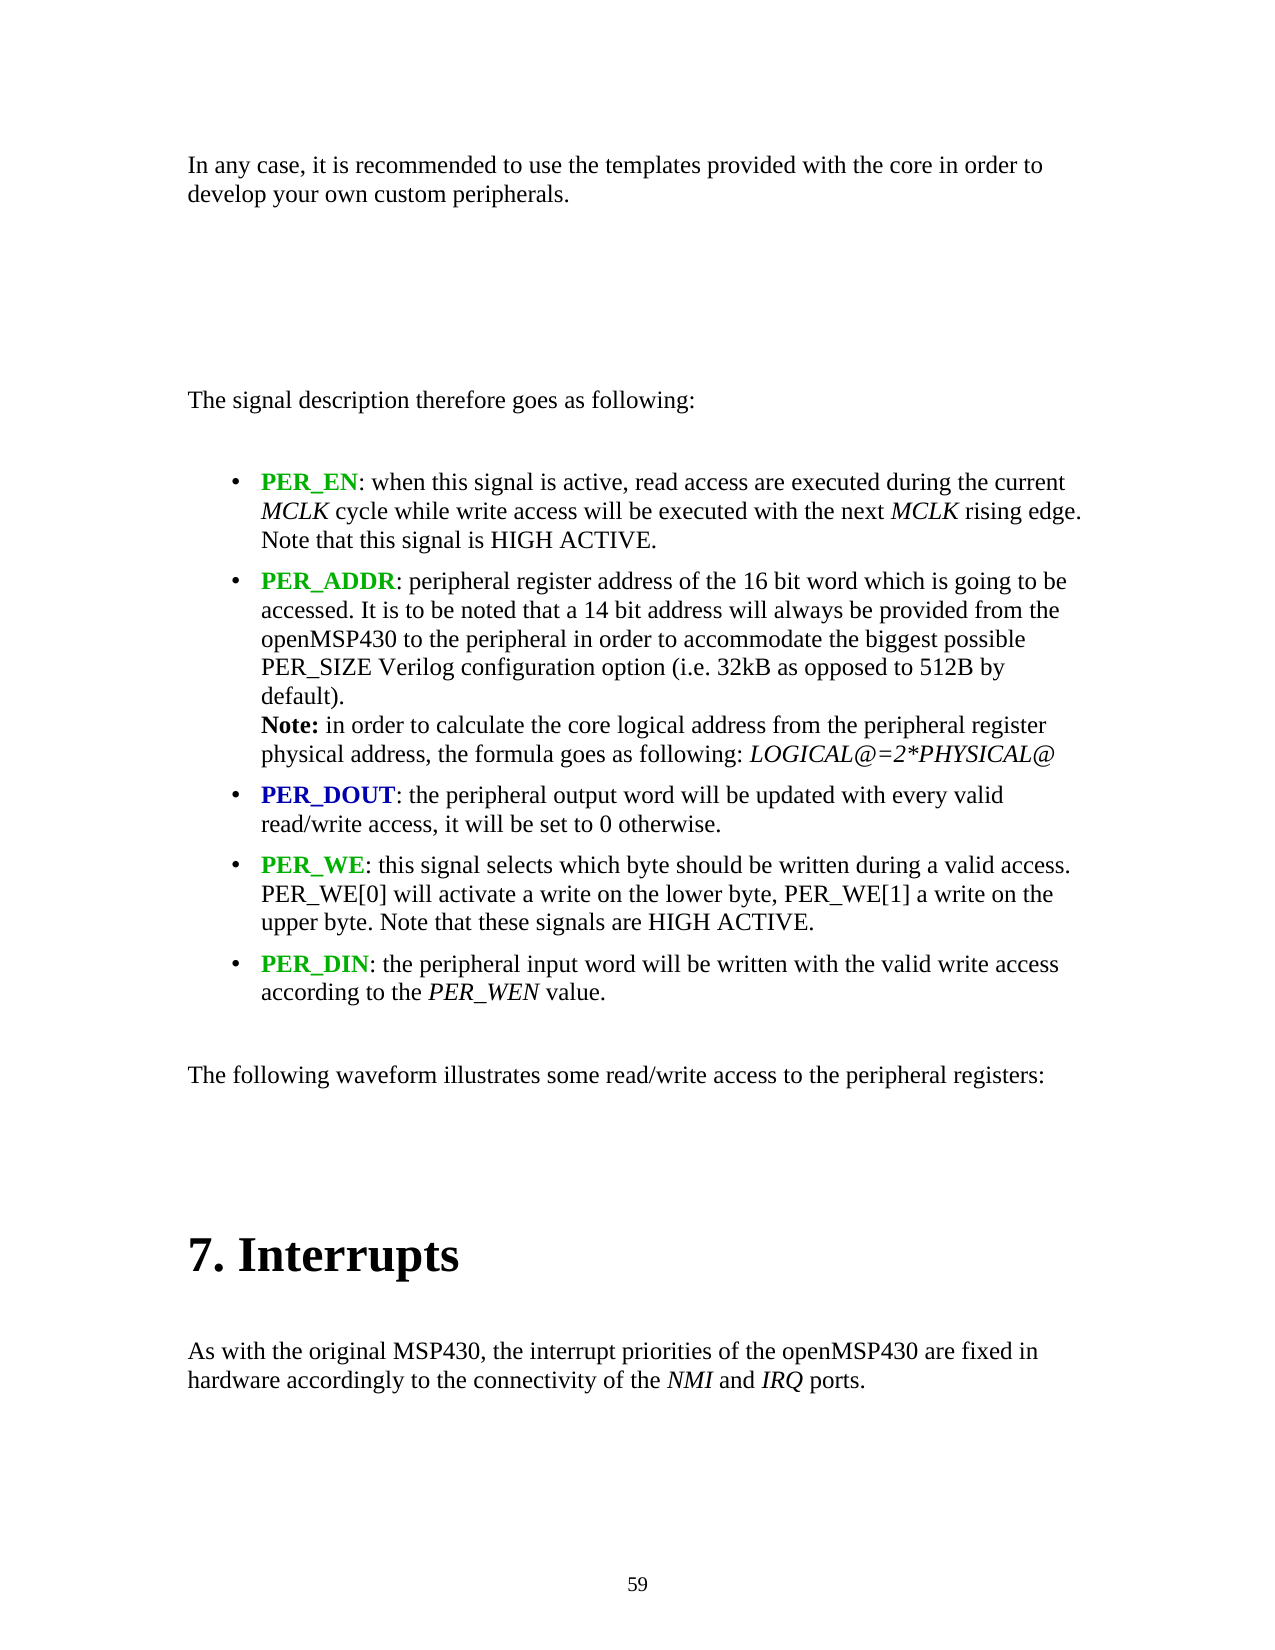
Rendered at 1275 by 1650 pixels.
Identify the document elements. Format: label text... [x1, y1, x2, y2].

text The signal description therefore goes as following: [187, 385, 1088, 414]
text The following waveform illustrates some read/write access to the peripheral registers: [187, 1060, 1088, 1089]
list PER_ADDR: peripheral register address of the 16 bit word which is going to be accessed. It is to be noted that a 14 bit address will always be provided from the openMSP430 to the peripheral in order to accommodate the biggest possible PER_SIZE Verilog configuration option (i.e. 32kB as opposed to 512B by default). Note: in order to calculate the core logical address from the peripheral register physical address, the formula goes as following: LOGICAL@=2*PHYSICAL@ [231, 566, 1088, 767]
text In any case, it is recommended to use the templates provided with the core in order to develop your own custom peripherals. [187, 150, 1088, 207]
list PER_EN: when this signal is active, read access are executed during the current MCLK cycle while write access will be executed with the next MCLK rising edge. Note that this signal is HIGH ACTIVE. [231, 467, 1088, 554]
text 7. Interrupts [187, 1225, 1088, 1282]
list PER_WE: this signal selects which byte should be written during a valid access. PER_WE[0] will activate a write on the lower byte, PER_WE[1] a write on the upper byte. Note that these signals are HIGH ACTIVE. [231, 850, 1088, 936]
text As with the original MSP430, the interrupt priorities of the openMSP430 are fixed in hardware accordingly to the connectivity of the NMI and IRQ ports. [187, 1336, 1088, 1394]
list PER_DIN: the peripheral input word will be written with the valid write access according to the PER_WEN value. [231, 949, 1088, 1006]
list PER_DOUT: the peripheral output word will be updated with every valid read/write access, it will be set to 0 otherwise. [231, 780, 1088, 837]
